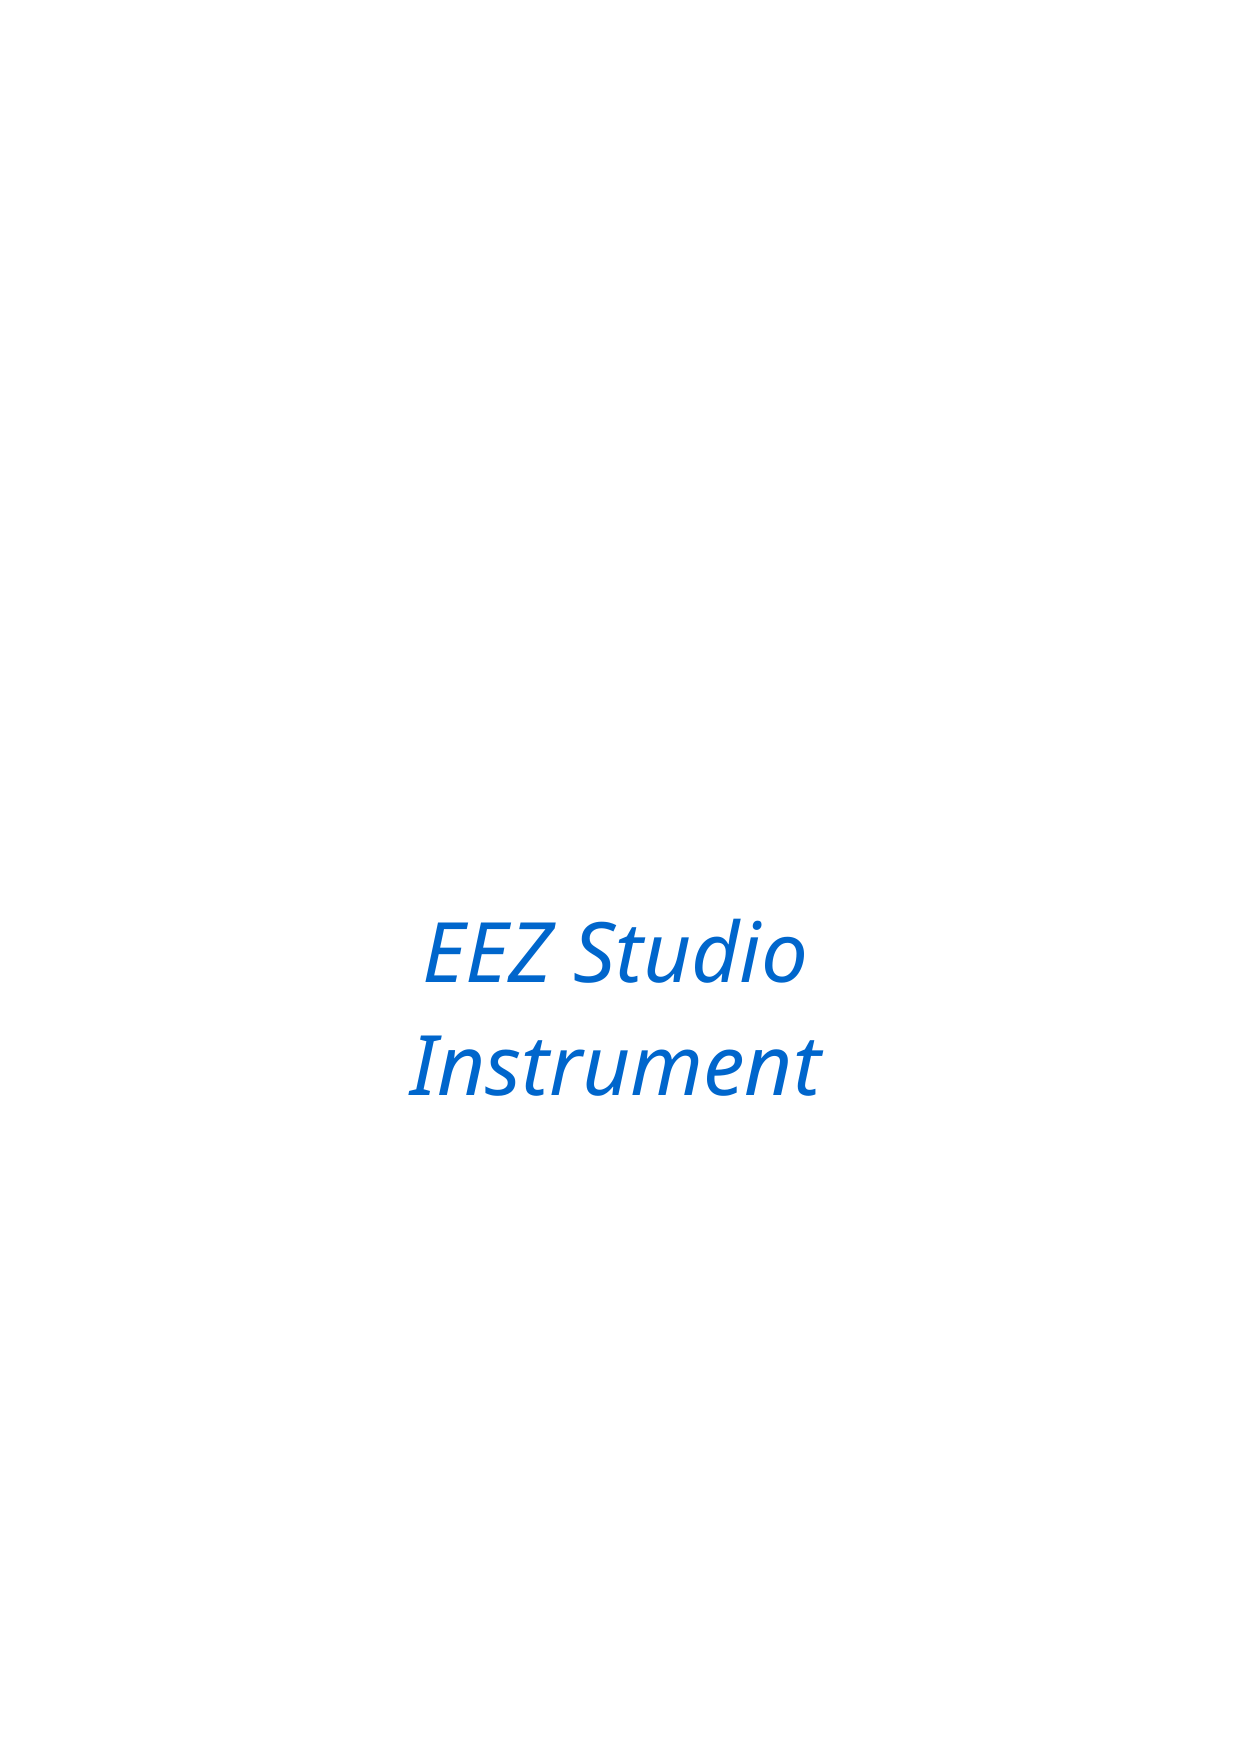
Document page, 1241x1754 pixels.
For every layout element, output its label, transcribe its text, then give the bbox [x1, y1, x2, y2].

title EEZ Studio Instrument [118, 893, 1122, 1120]
